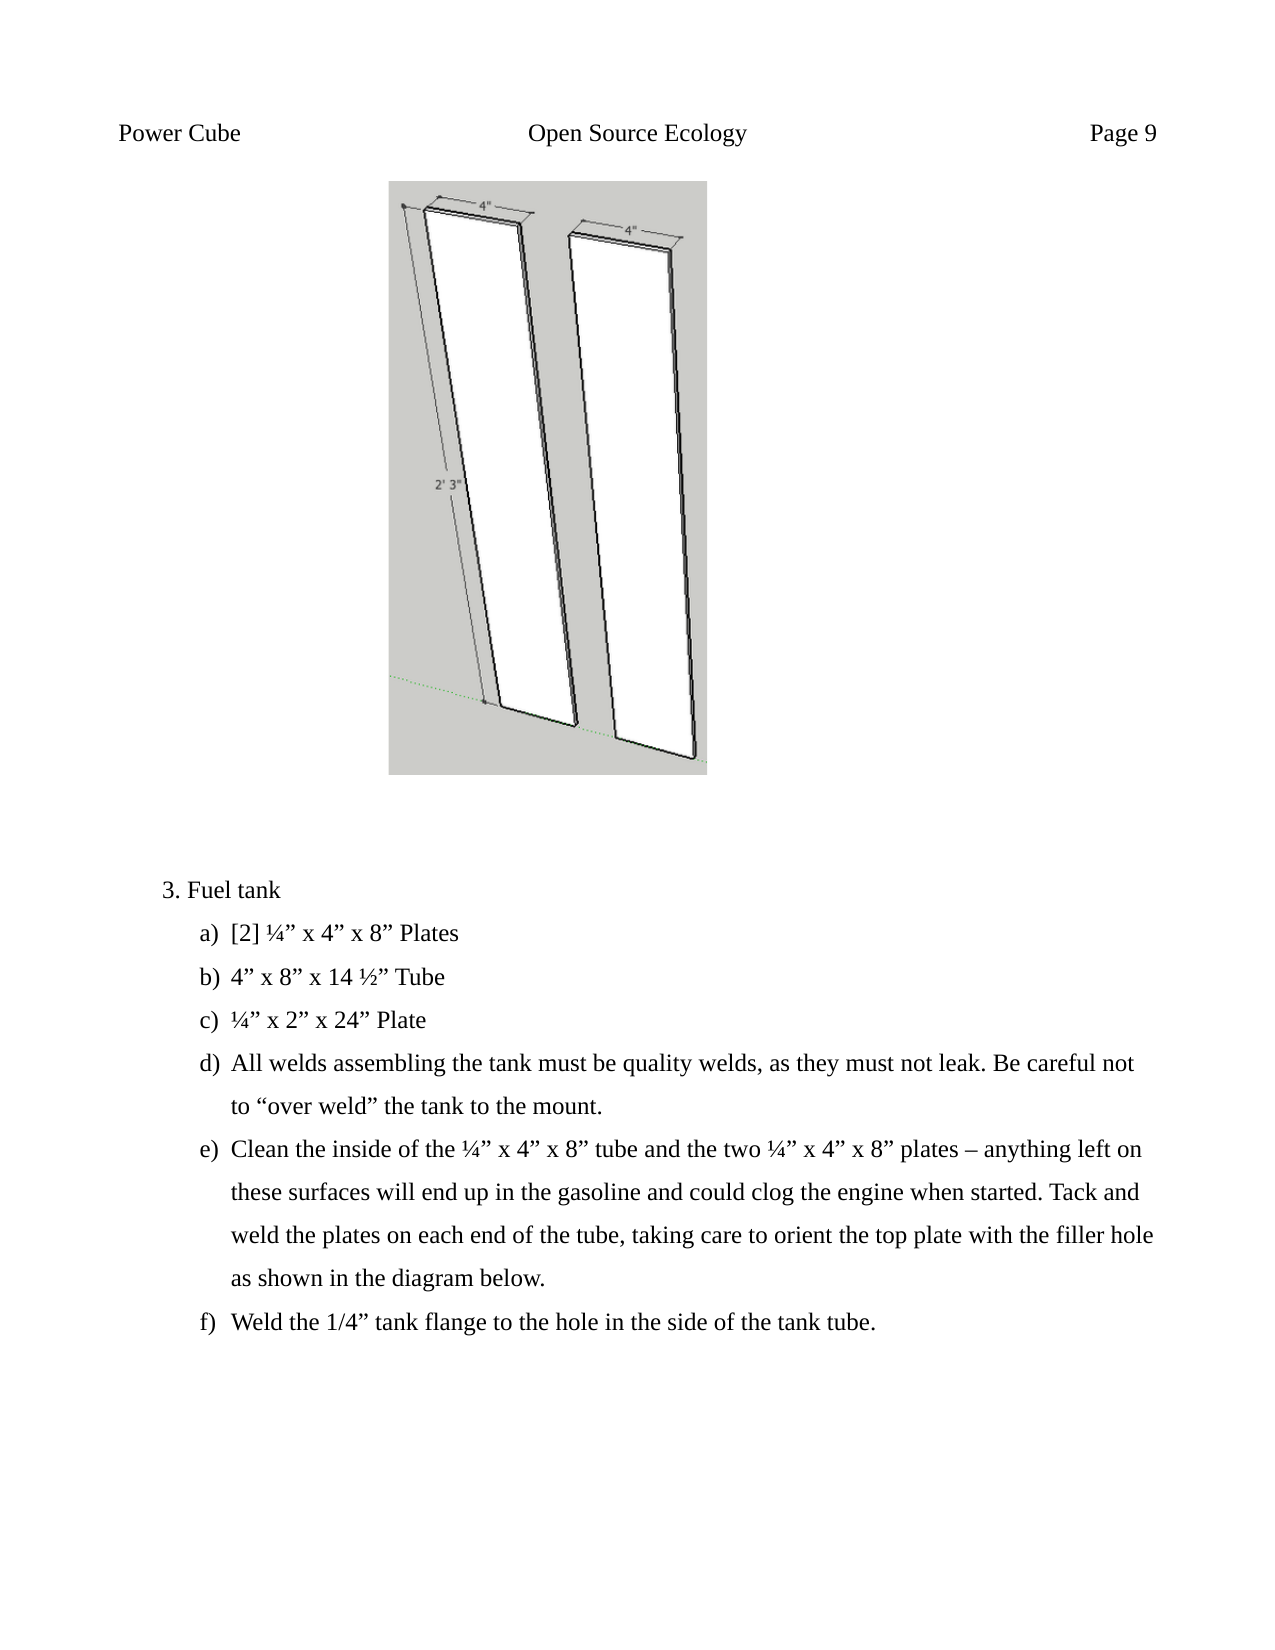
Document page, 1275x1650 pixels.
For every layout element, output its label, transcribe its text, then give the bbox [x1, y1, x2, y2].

list All welds assembling the tank must be quality welds, as they must not leak. Be careful not to “over weld” the tank to the mount. [193, 1048, 1157, 1120]
list Weld the 1/4” tank flange to the hole in the side of the tank tube. [193, 1307, 1157, 1335]
list Clean the inside of the ¼” x 4” x 8” tube and the two ¼” x 4” x 8” plates – anything left on these surfaces will end up in the gasoline and could clog the engine when started. Tack and weld the plates on each end of the tube, taking care to orient the top plate with the filler hole as shown in the diagram below. [193, 1134, 1157, 1292]
list [2] ¼” x 4” x 8” Plates [193, 918, 1157, 947]
list 4” x 8” x 14 ½” Tube [193, 962, 1157, 990]
picture [388, 181, 708, 775]
list Fuel tank [156, 875, 1157, 904]
list ¼” x 2” x 24” Plate [193, 1005, 1157, 1033]
